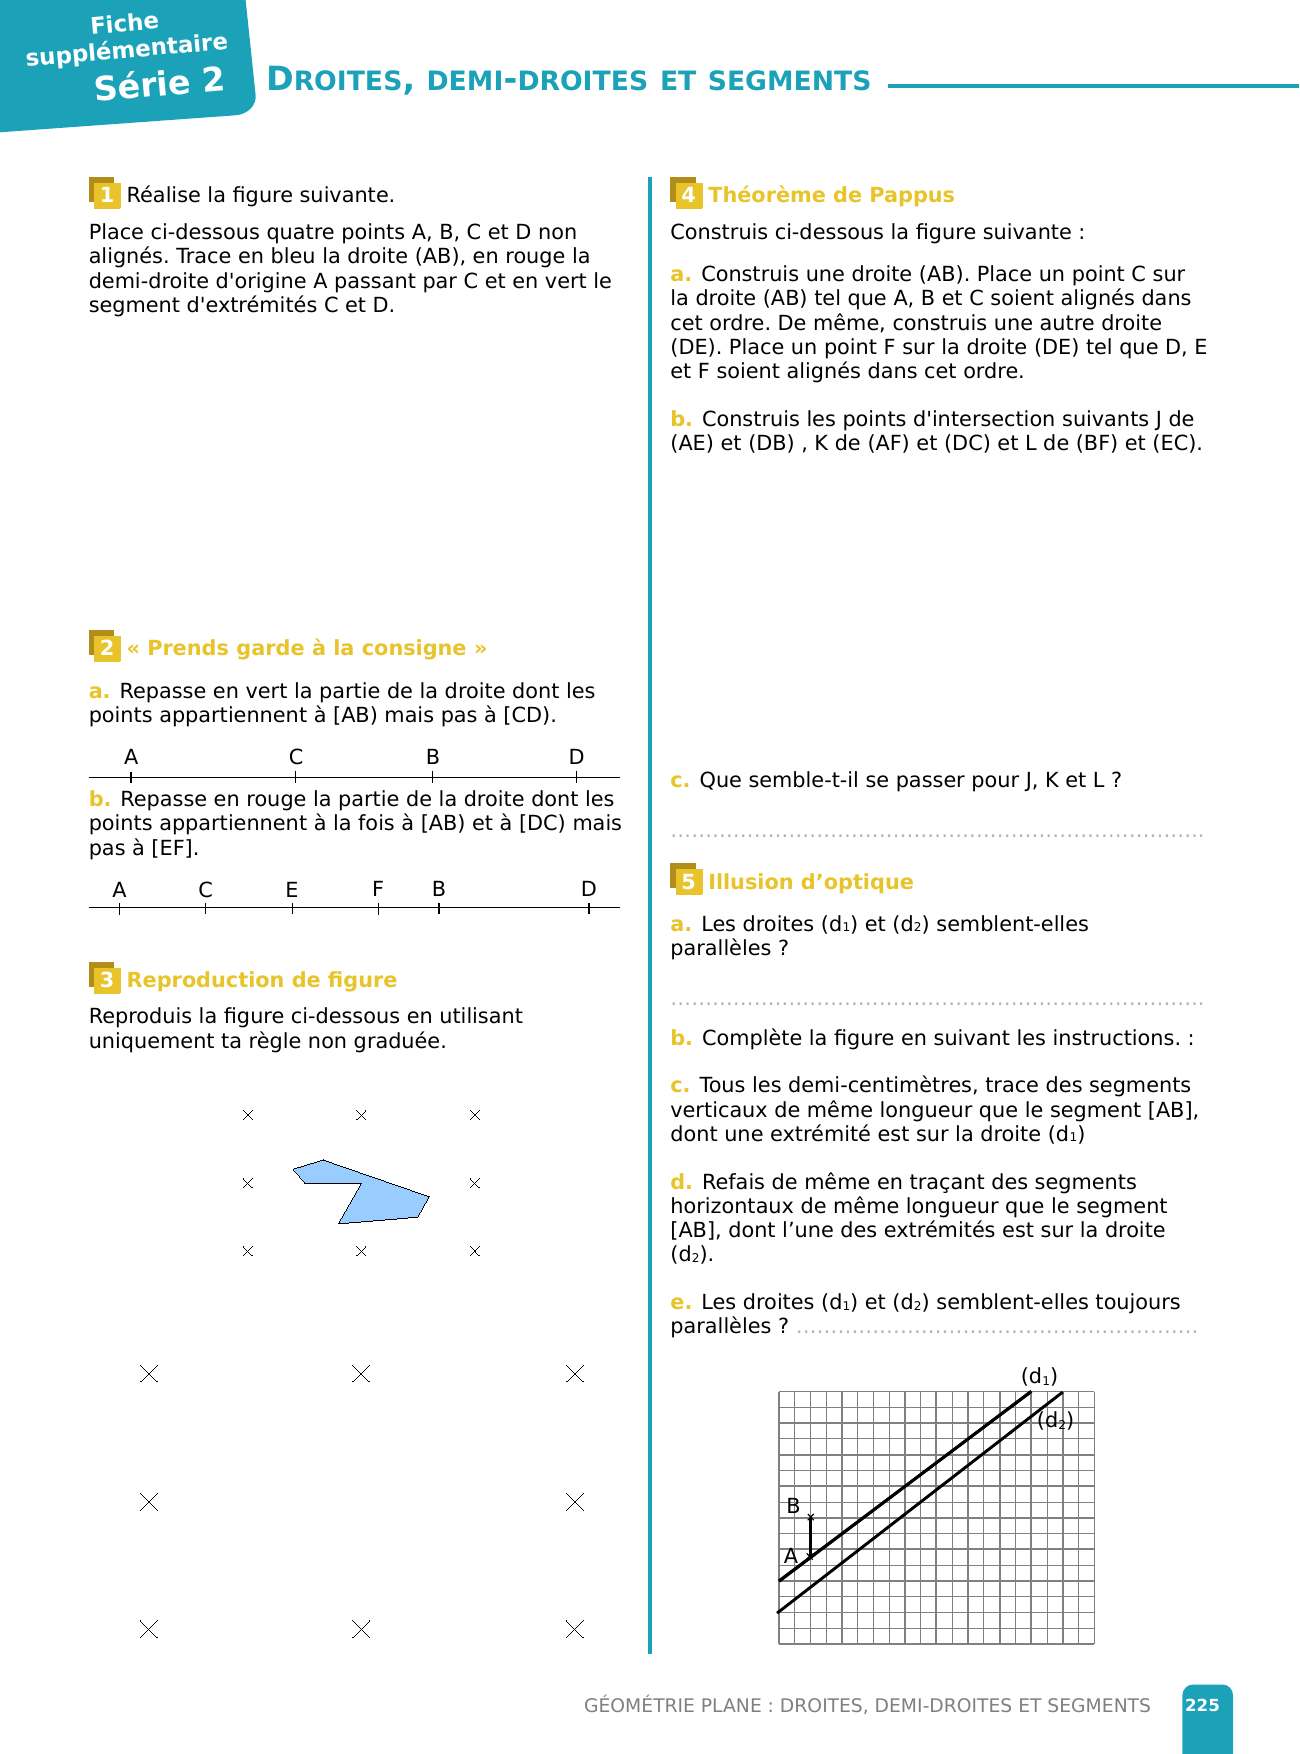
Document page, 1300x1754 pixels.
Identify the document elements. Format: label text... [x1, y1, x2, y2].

list Repasse en vert la partie de la droite dont les points appartiennent à [AB) mais pas à [CD). [88, 679, 629, 727]
list Construis une droite (AB). Place un point C sur la droite (AB) tel que A, B et C soient alignés dans cet ordre. De même, construis une autre droite (DE). Place un point F sur la droite (DE) tel que D, E et F soient alignés dans cet ordre. [670, 262, 1211, 383]
list Les droites (d1) et (d2) semblent-elles toujours parallèles ? …………………………………………………. [670, 1290, 1211, 1339]
subtitle Réalise la figure suivante. [114, 177, 629, 208]
subtitle « Prends garde à la consigne » [114, 630, 629, 661]
subtitle Construis ci-dessous la figure suivante : [670, 220, 1205, 244]
list Que semble-t-il se passer pour J, K et L ? [670, 768, 1211, 792]
list Construis les points d'intersection suivants J de (AE) et (DB) , K de (AF) et (DC) et L de (BF) et (EC). [670, 407, 1211, 456]
text ………………………………………………………………….. [670, 972, 1211, 1014]
subtitle Théorème de Pappus [696, 177, 1211, 208]
subtitle Reproduis la figure ci-dessous en utilisant uniquement ta règle non graduée. [88, 1004, 623, 1053]
subtitle Reproduction de figure [114, 962, 629, 993]
list Tous les demi-centimètres, trace des segments verticaux de même longueur que le segment [AB], dont une extrémité est sur la droite (d1) [670, 1073, 1211, 1146]
list Repasse en rouge la partie de la droite dont les points appartiennent à la fois à [AB) et à [DC) mais pas à [EF]. [88, 787, 629, 860]
list Refais de même en traçant des segments horizontaux de même longueur que le segment [AB], dont l’une des extrémités est sur la droite (d2). [670, 1170, 1211, 1267]
list Complète la figure en suivant les instructions. : [670, 1026, 1211, 1050]
subtitle Illusion d’optique [696, 863, 1211, 894]
list Les droites (d1) et (d2) semblent-elles parallèles ? [670, 912, 1211, 961]
text ………………………………………………………………….. [670, 804, 1211, 846]
subtitle Place ci-dessous quatre points A, B, C et D non alignés. Trace en bleu la droite (AB), en rouge la demi-droite d'origine A passant par C et en vert le segment d'extrémités C et D. [88, 220, 623, 317]
